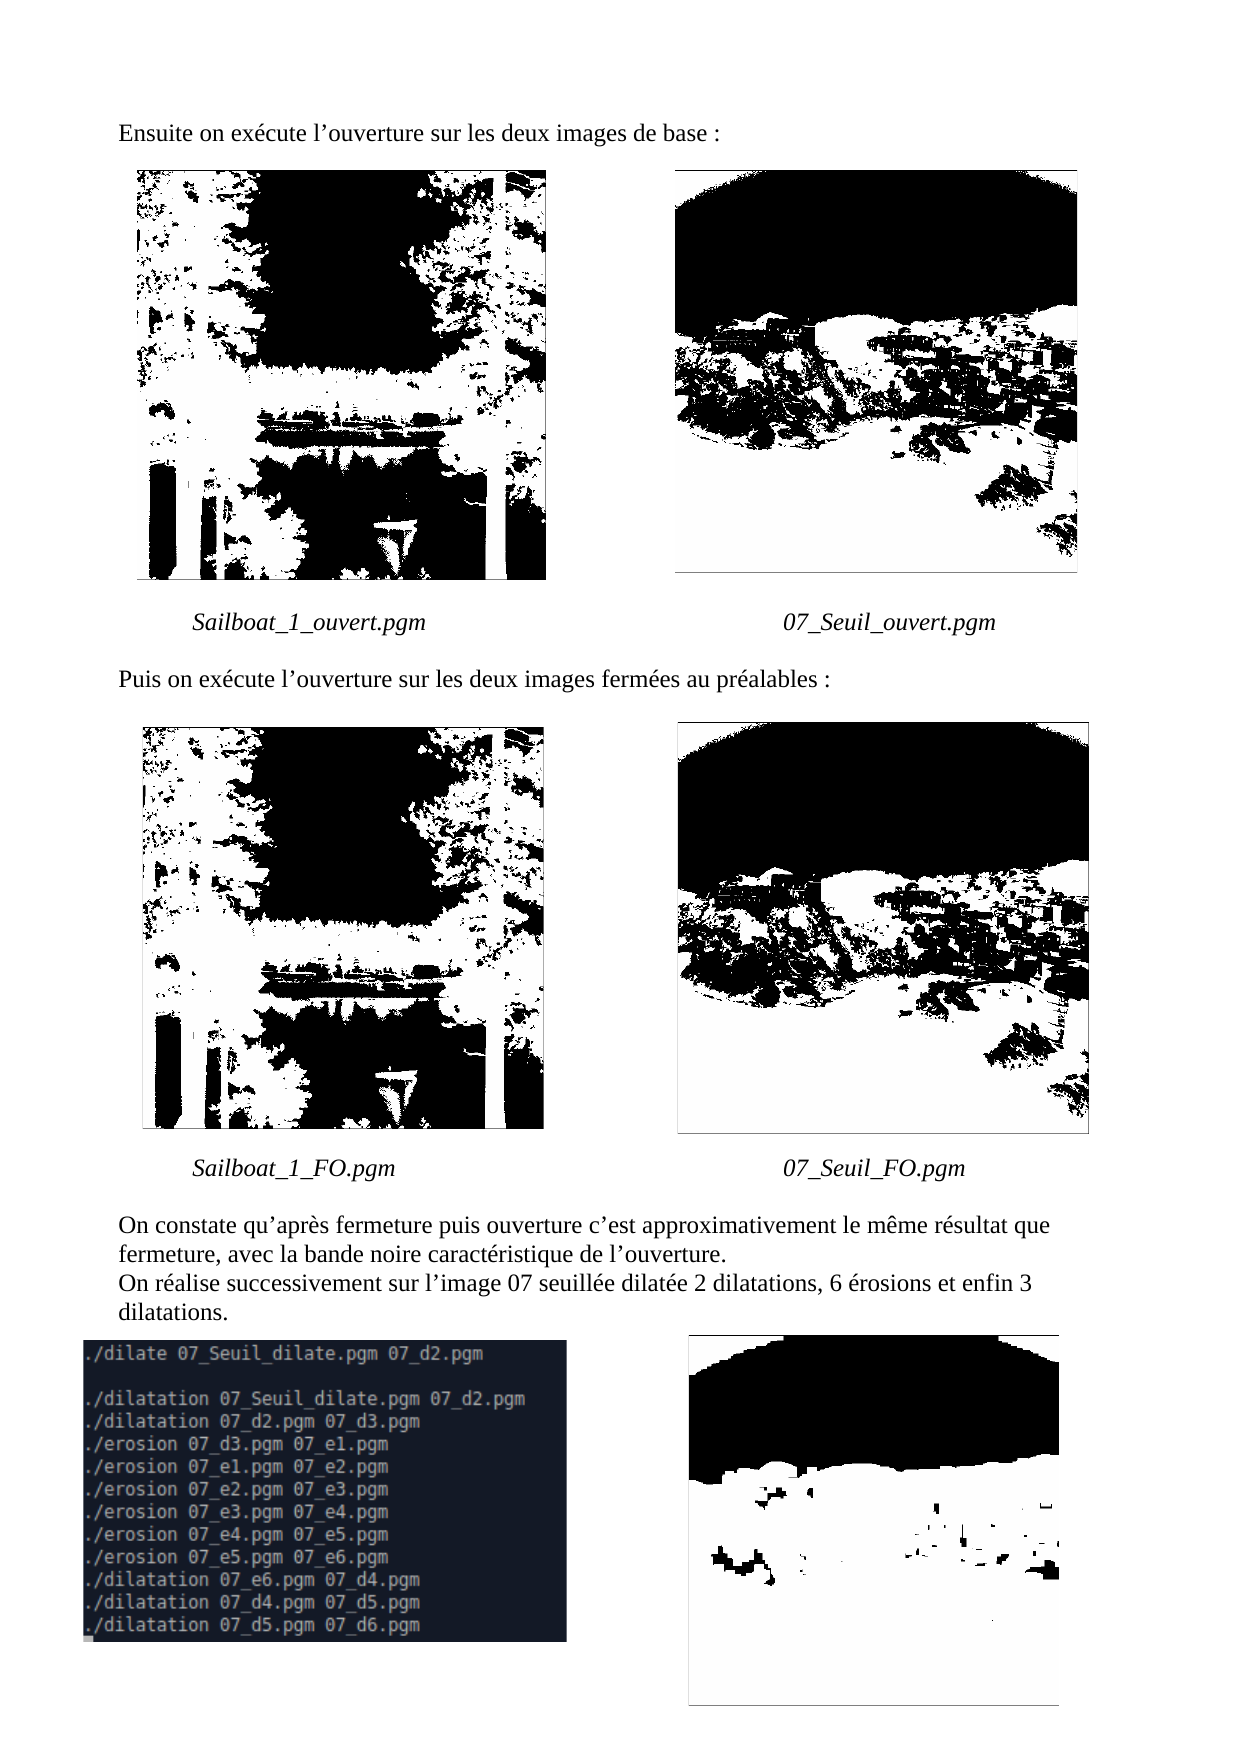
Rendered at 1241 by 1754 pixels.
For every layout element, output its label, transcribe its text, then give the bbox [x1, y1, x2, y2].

picture [142, 727, 544, 1129]
picture [677, 722, 1089, 1134]
text On constate qu’après fermeture puis ouverture c’est approximativement le même résultat que fermeture, avec la bande noire caractéristique de l’ouverture. [118, 1211, 1122, 1268]
text On réalise successivement sur l’image 07 seuillée dilatée 2 dilatations, 6 érosions et enfin 3 dilatations. [118, 1268, 1122, 1326]
picture [137, 170, 546, 580]
text Sailboat_1_FO.pgm 07_Seuil_FO.pgm [118, 1153, 1122, 1182]
text Puis on exécute l’ouverture sur les deux images fermées au préalables : [118, 664, 1122, 693]
text Ensuite on exécute l’ouverture sur les deux images de base : [118, 118, 1122, 147]
picture [688, 1335, 1059, 1706]
picture [675, 170, 1078, 573]
picture [83, 1340, 567, 1642]
text Sailboat_1_ouvert.pgm 07_Seuil_ouvert.pgm [118, 607, 1122, 636]
